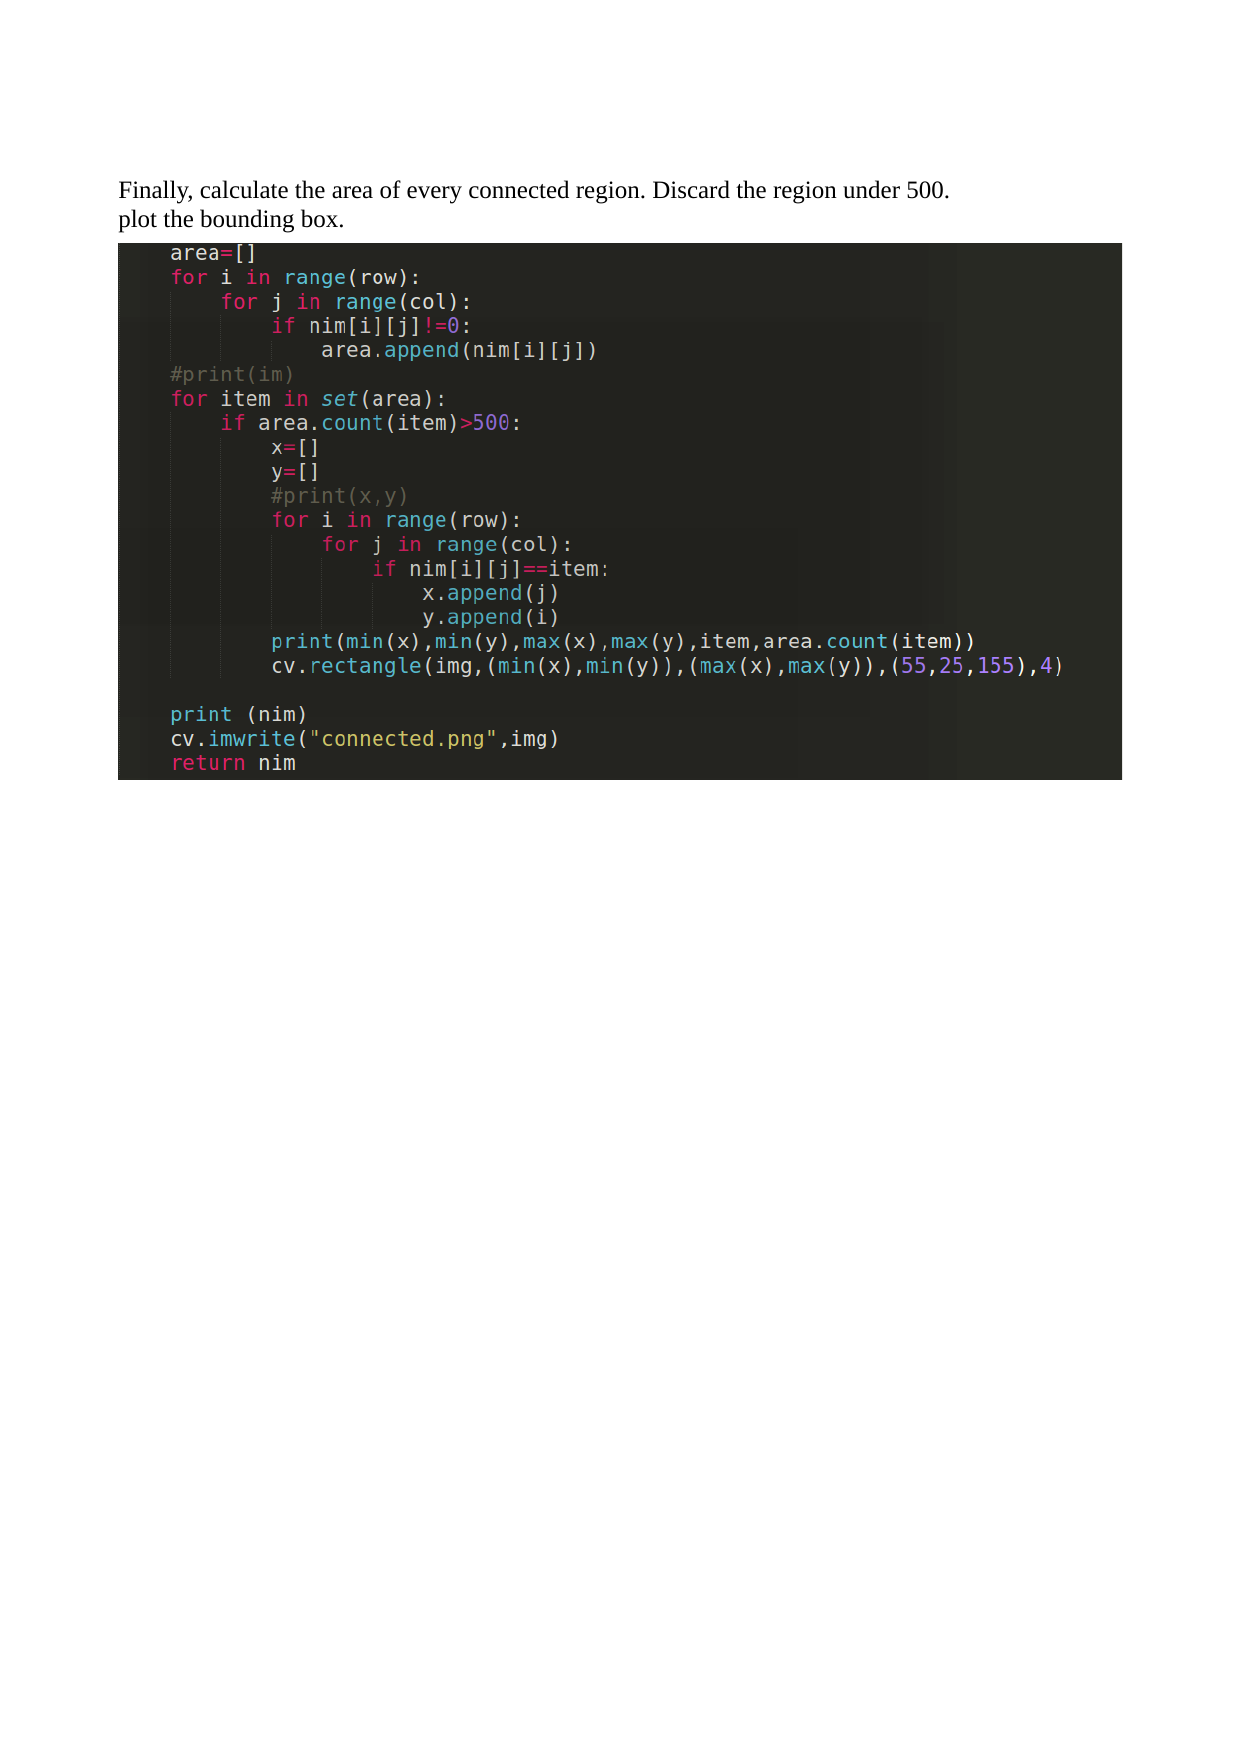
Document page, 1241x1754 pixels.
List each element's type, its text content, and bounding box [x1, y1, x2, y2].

text plot the bounding box. [118, 204, 1122, 233]
picture [118, 243, 1123, 780]
text Finally, calculate the area of every connected region. Discard the region under 500. [118, 176, 1122, 204]
